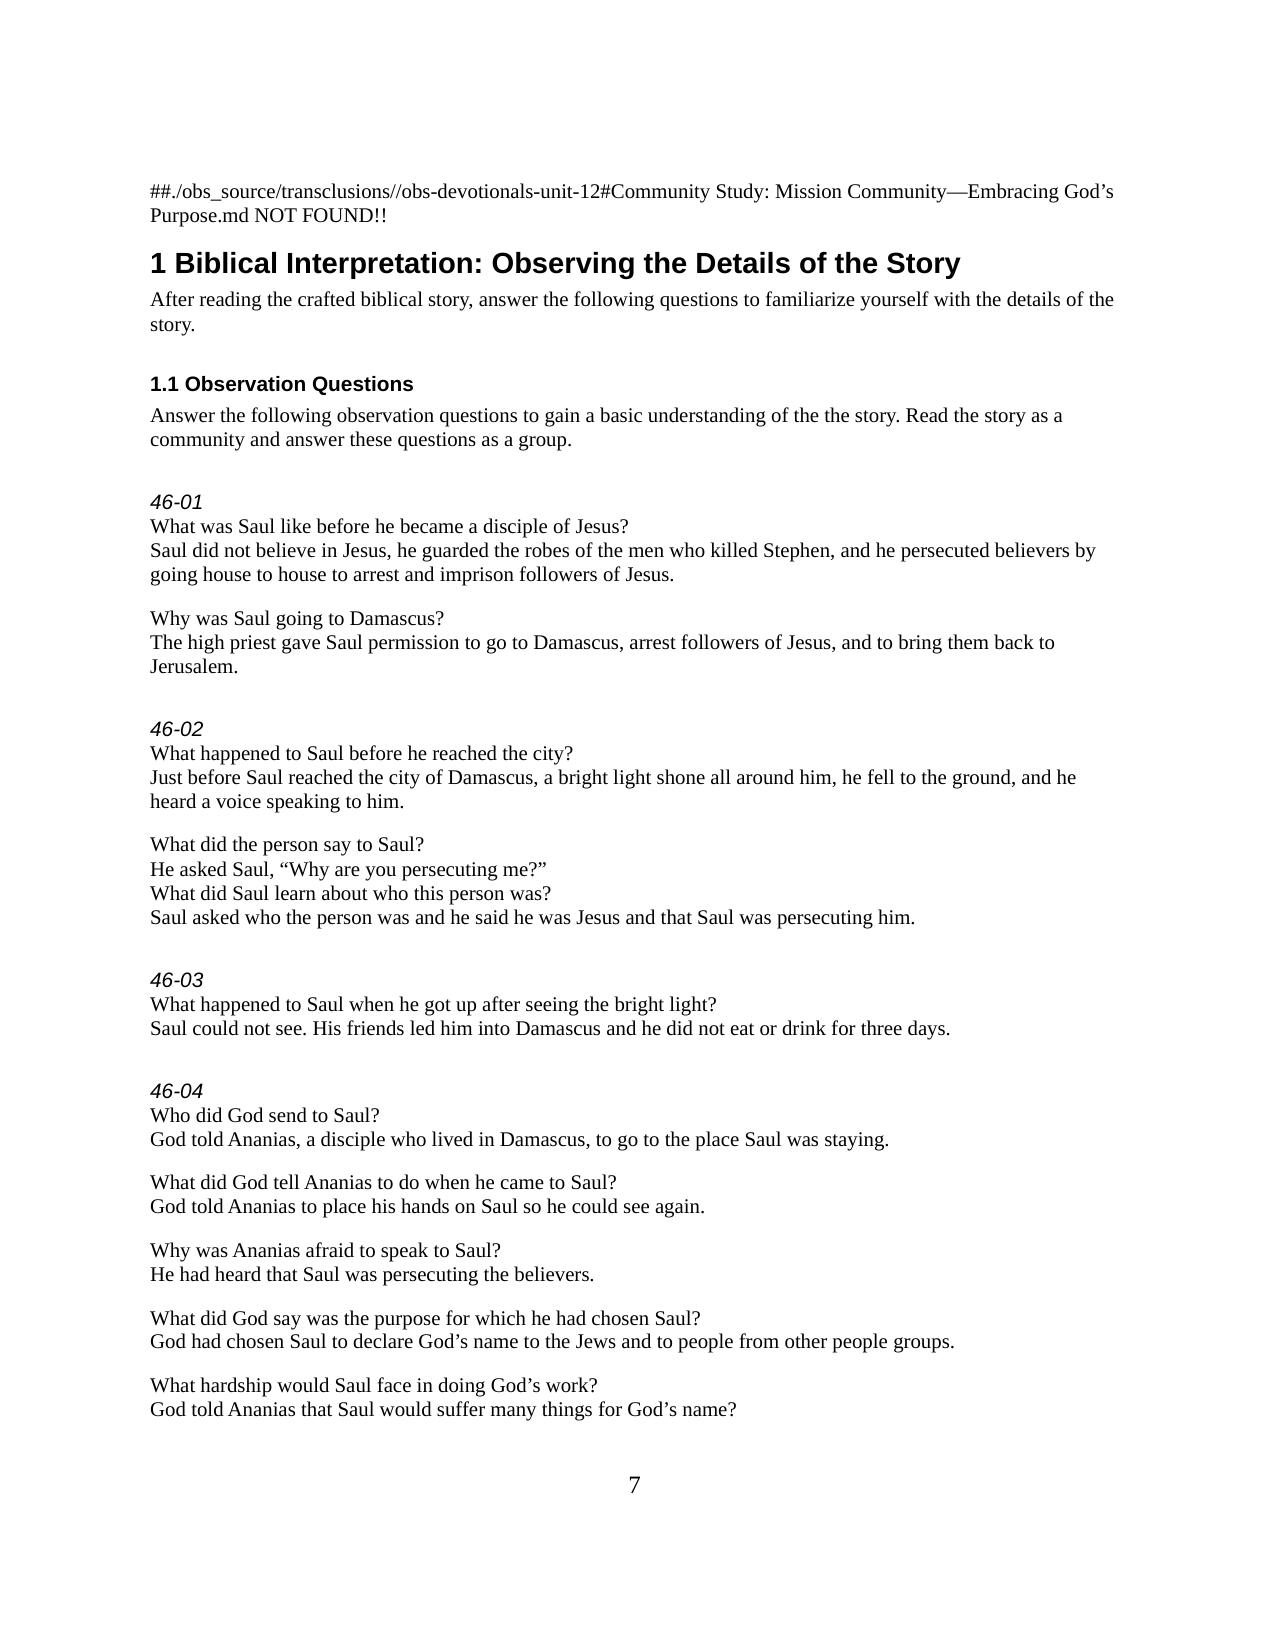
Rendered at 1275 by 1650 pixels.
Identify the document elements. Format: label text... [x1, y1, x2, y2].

text Answer the following observation questions to gain a basic understanding of the the story. Read the story as a community and answer these questions as a group. [150, 403, 1125, 451]
subtitle 46-02 [150, 717, 1125, 741]
text Why was Ananias afraid to speak to Saul? He had heard that Saul was persecuting the believers. [150, 1238, 1125, 1286]
subtitle 46-03 [150, 968, 1125, 992]
text What did God tell Ananias to do when he came to Saul? God told Ananias to place his hands on Saul so he could see again. [150, 1170, 1125, 1218]
text What did God say was the purpose for which he had chosen Saul? God had chosen Saul to declare God’s name to the Jews and to people from other people groups. [150, 1305, 1125, 1353]
subtitle 46-01 [150, 490, 1125, 514]
text What happened to Saul when he got up after seeing the bright light? Saul could not see. His friends led him into Damascus and he did not eat or drink for three days. [150, 992, 1125, 1040]
text ##./obs_source/transclusions//obs-devotionals-unit-12#Community Study: Mission Community—Embracing God’s Purpose.md NOT FOUND!! [150, 179, 1125, 227]
text What did the person say to Saul? He asked Saul, “Why are you persecuting me?” What did Saul learn about who this person was? Saul asked who the person was and he said he was Jesus and that Saul was persecuting him. [150, 832, 1125, 929]
text After reading the crafted biblical story, answer the following questions to familiarize yourself with the details of the story. [150, 287, 1125, 336]
text What happened to Saul before he reached the city? Just before Saul reached the city of Damascus, a bright light shone all around him, he fell to the ground, and he heard a voice speaking to him. [150, 741, 1125, 813]
text Why was Saul going to Damascus? The high priest gave Saul permission to go to Damascus, arrest followers of Jesus, and to bring them back to Jerusalem. [150, 606, 1125, 678]
text What hardship would Saul face in doing God’s work? God told Ananias that Saul would suffer many things for God’s name? [150, 1373, 1125, 1421]
text Who did God send to Saul? God told Ananias, a disciple who lived in Damascus, to go to the place Saul was staying. [150, 1103, 1125, 1151]
text What was Saul like before he became a disciple of Jesus? Saul did not believe in Jesus, he guarded the robes of the men who killed Stephen, and he persecuted believers by going house to house to arrest and imprison followers of Jesus. [150, 514, 1125, 586]
subtitle 1 Biblical Interpretation: Observing the Details of the Story [150, 246, 1125, 280]
subtitle 46-04 [150, 1079, 1125, 1103]
subtitle 1.1 Observation Questions [150, 371, 1125, 395]
